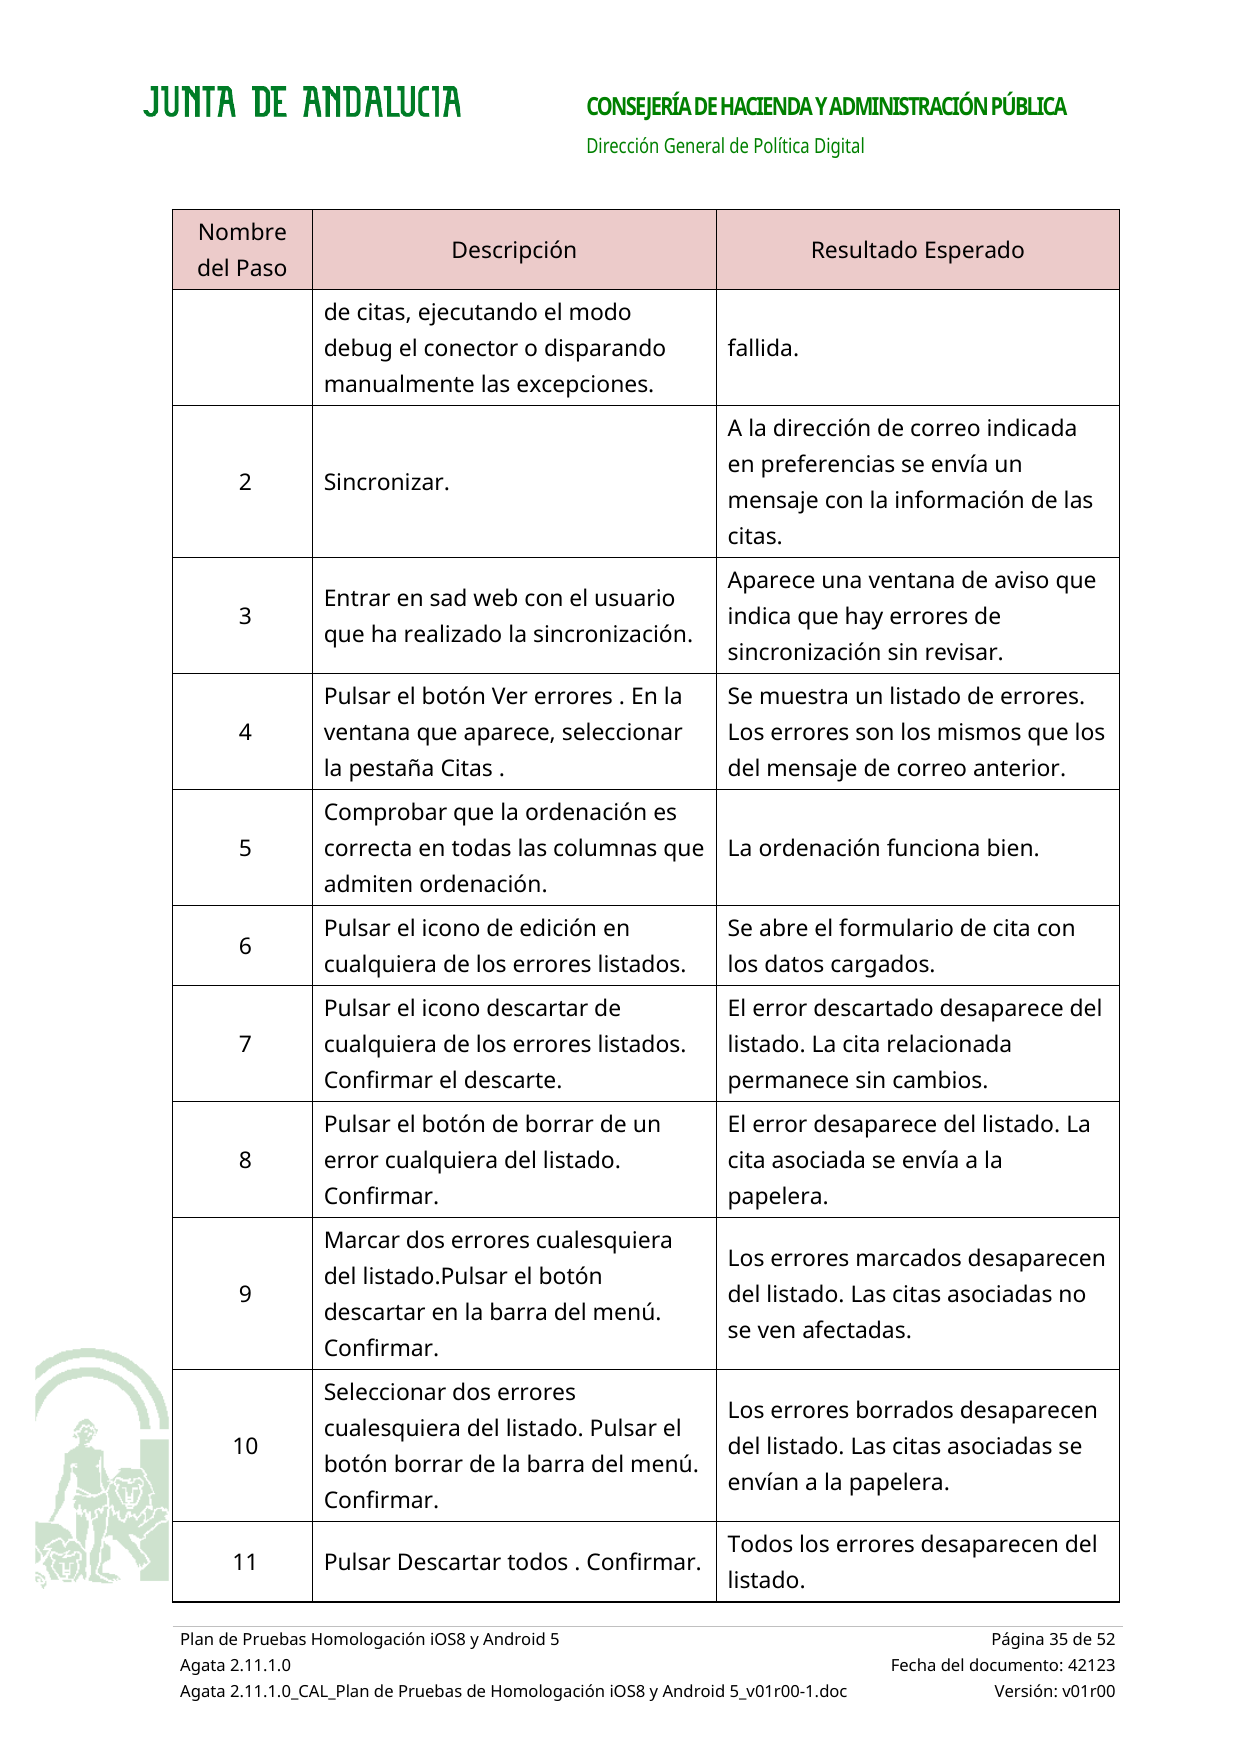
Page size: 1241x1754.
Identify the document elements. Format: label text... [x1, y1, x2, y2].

table_cell Pulsar el botón de borrar de un error cualquiera del listado. Confirmar. [313, 1102, 716, 1217]
table_cell Aparece una ventana de aviso que indica que hay errores de sincronización sin revisar. [717, 558, 1119, 673]
table_cell de citas, ejecutando el modo debug el conector o disparando manualmente las excepciones. [313, 290, 716, 405]
table_cell 3 [173, 558, 312, 673]
table_cell Pulsar el icono descartar de cualquiera de los errores listados. Confirmar el descarte. [313, 986, 716, 1101]
table_cell Comprobar que la ordenación es correcta en todas las columnas que admiten ordenación. [313, 790, 716, 905]
table_cell Se abre el formulario de cita con los datos cargados. [717, 906, 1119, 985]
table_cell Los errores marcados desaparecen del listado. Las citas asociadas no se ven afectadas. [717, 1218, 1119, 1369]
table_cell Marcar dos errores cualesquiera del listado.Pulsar el botón descartar en la barra del menú. Confirmar. [313, 1218, 716, 1369]
table_cell 9 [173, 1218, 312, 1369]
table_cell Entrar en sad web con el usuario que ha realizado la sincronización. [313, 558, 716, 673]
table_cell Pulsar Descartar todos . Confirmar. [313, 1522, 716, 1601]
table_cell Los errores borrados desaparecen del listado. Las citas asociadas se envían a la papelera. [717, 1370, 1119, 1521]
table_header Descripción [313, 210, 716, 289]
table_cell 8 [173, 1102, 312, 1217]
table_cell 4 [173, 674, 312, 789]
table_cell El error descartado desaparece del listado. La cita relacionada permanece sin cambios. [717, 986, 1119, 1101]
table_cell Se muestra un listado de errores. Los errores son los mismos que los del mensaje de correo anterior. [717, 674, 1119, 789]
table_cell A la dirección de correo indicada en preferencias se envía un mensaje con la información de las citas. [717, 406, 1119, 557]
table_header Nombre del Paso [173, 210, 312, 289]
table_cell Sincronizar. [313, 406, 716, 557]
table_cell 6 [173, 906, 312, 985]
table_cell Seleccionar dos errores cualesquiera del listado. Pulsar el botón borrar de la barra del menú. Confirmar. [313, 1370, 716, 1521]
table_cell [173, 290, 312, 405]
table_cell Pulsar el icono de edición en cualquiera de los errores listados. [313, 906, 716, 985]
table_cell El error desaparece del listado. La cita asociada se envía a la papelera. [717, 1102, 1119, 1217]
table_header Resultado Esperado [717, 210, 1119, 289]
table_cell Pulsar el botón Ver errores . En la ventana que aparece, seleccionar la pestaña Citas . [313, 674, 716, 789]
table_cell 2 [173, 406, 312, 557]
picture [143, 86, 461, 117]
table_cell 5 [173, 790, 312, 905]
table_cell 11 [173, 1522, 312, 1601]
table_cell Todos los errores desaparecen del listado. [717, 1522, 1119, 1601]
table_cell 10 [173, 1370, 312, 1521]
table_cell fallida. [717, 290, 1119, 405]
table_cell La ordenación funciona bien. [717, 790, 1119, 905]
table_cell 7 [173, 986, 312, 1101]
